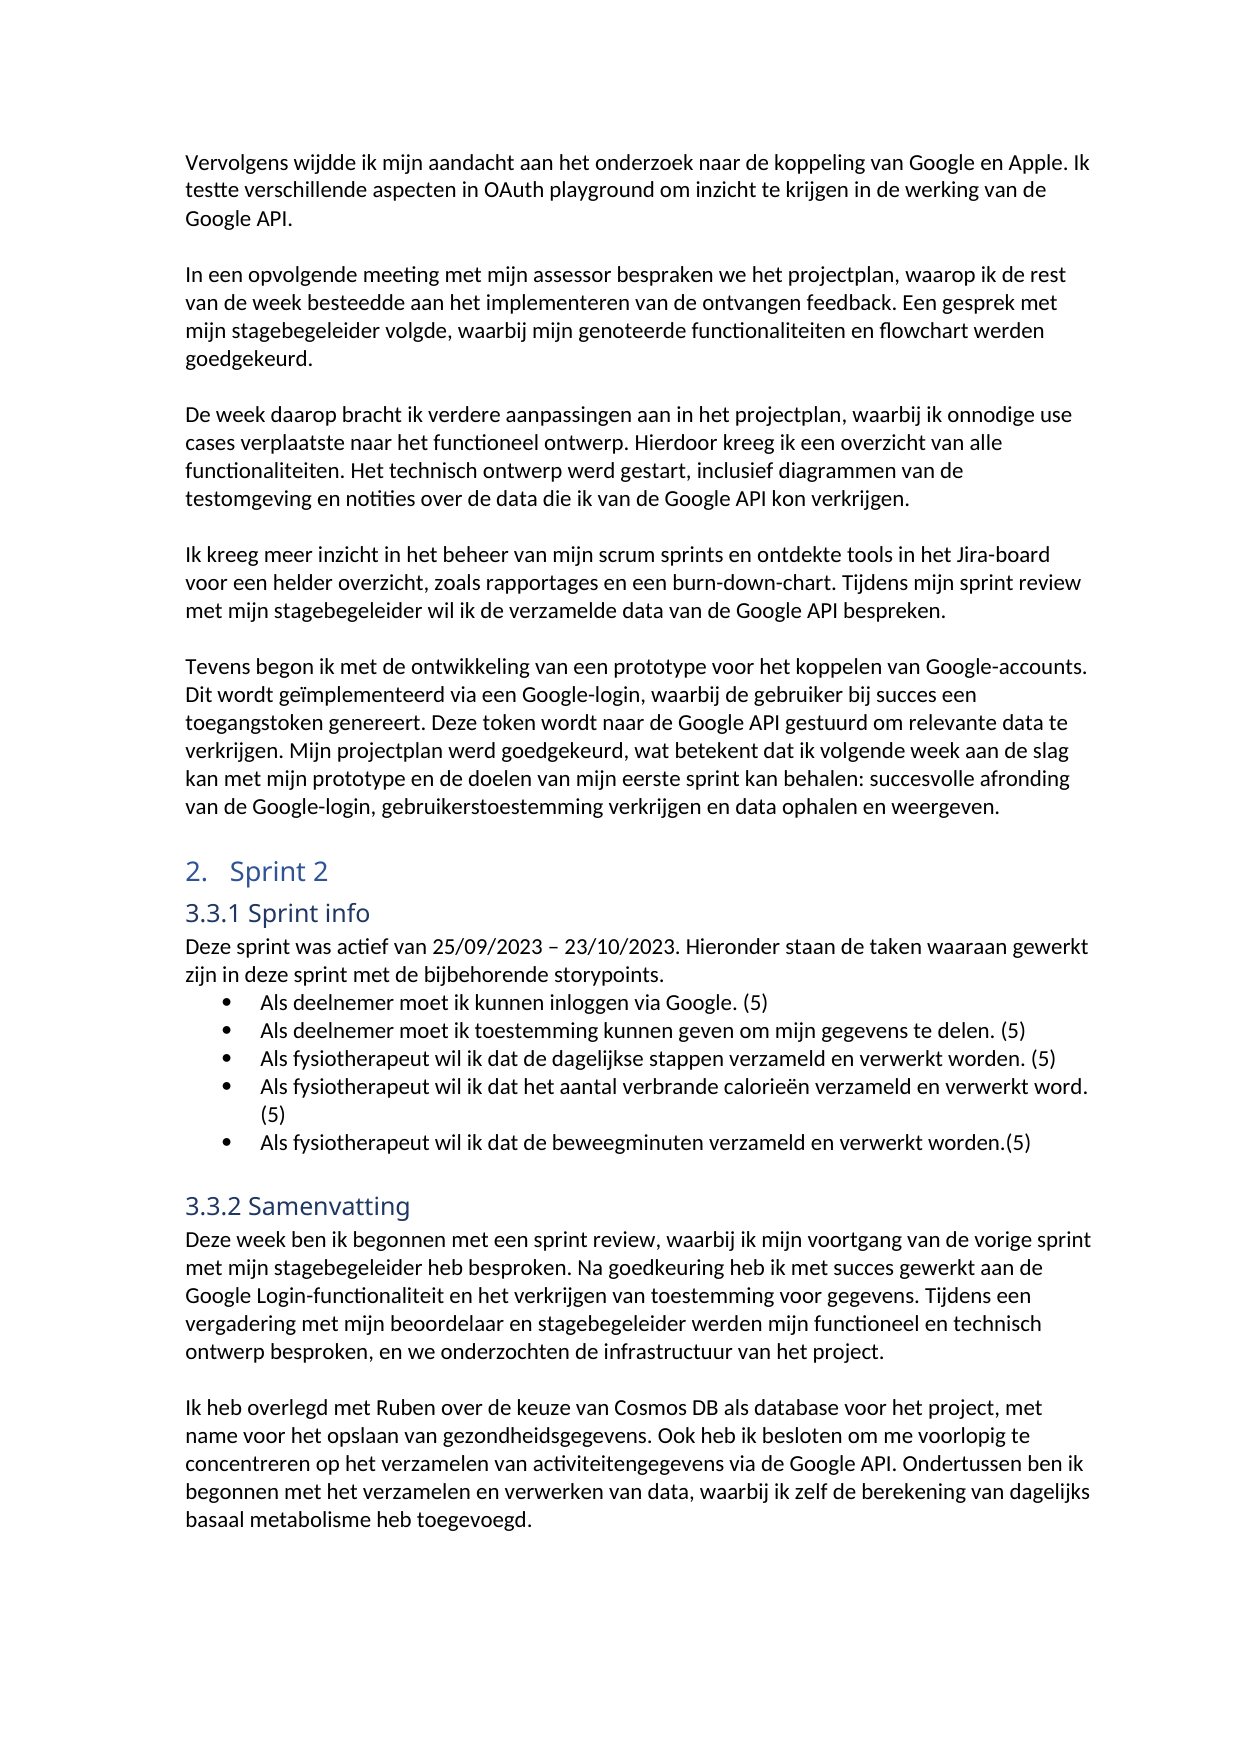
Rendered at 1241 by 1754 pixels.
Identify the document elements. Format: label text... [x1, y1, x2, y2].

list Als deelnemer moet ik kunnen inloggen via Google. (5) [223, 988, 1093, 1016]
text Ik heb overlegd met Ruben over de keuze van Cosmos DB als database voor het project, met name voor het opslaan van gezondheidsgegevens. Ook heb ik besloten om me voorlopig te concentreren op het verzamelen van activiteitengegevens via de Google API. Ondertussen ben ik begonnen met het verzamelen en verwerken van data, waarbij ik zelf de berekening van dagelijks basaal metabolisme heb toegevoegd. [185, 1393, 1093, 1533]
subtitle 3.3.1 Sprint info [185, 896, 1093, 930]
list Als fysiotherapeut wil ik dat het aantal verbrande calorieën verzameld en verwerkt word.(5) [223, 1072, 1093, 1128]
text Deze sprint was actief van 25/09/2023 – 23/10/2023. Hieronder staan de taken waaraan gewerkt zijn in deze sprint met de bijbehorende storypoints. [185, 932, 1093, 988]
list Als deelnemer moet ik toestemming kunnen geven om mijn gegevens te delen. (5) [223, 1016, 1093, 1044]
subtitle Sprint 2 [185, 852, 1093, 889]
text Tevens begon ik met de ontwikkeling van een prototype voor het koppelen van Google-accounts. Dit wordt geïmplementeerd via een Google-login, waarbij de gebruiker bij succes een toegangstoken genereert. Deze token wordt naar de Google API gestuurd om relevante data te verkrijgen. Mijn projectplan werd goedgekeurd, wat betekent dat ik volgende week aan de slag kan met mijn prototype en de doelen van mijn eerste sprint kan behalen: succesvolle afronding van de Google-login, gebruikerstoestemming verkrijgen en data ophalen en weergeven. [185, 652, 1093, 820]
text Vervolgens wijdde ik mijn aandacht aan het onderzoek naar de koppeling van Google en Apple. Ik testte verschillende aspecten in OAuth playground om inzicht te krijgen in de werking van de Google API. [185, 148, 1093, 232]
text Deze week ben ik begonnen met een sprint review, waarbij ik mijn voortgang van de vorige sprint met mijn stagebegeleider heb besproken. Na goedkeuring heb ik met succes gewerkt aan de Google Login-functionaliteit en het verkrijgen van toestemming voor gegevens. Tijdens een vergadering met mijn beoordelaar en stagebegeleider werden mijn functioneel en technisch ontwerp besproken, en we onderzochten de infrastructuur van het project. [185, 1225, 1093, 1365]
list Als fysiotherapeut wil ik dat de dagelijkse stappen verzameld en verwerkt worden. (5) [223, 1044, 1093, 1072]
text De week daarop bracht ik verdere aanpassingen aan in het projectplan, waarbij ik onnodige use cases verplaatste naar het functioneel ontwerp. Hierdoor kreeg ik een overzicht van alle functionaliteiten. Het technisch ontwerp werd gestart, inclusief diagrammen van de testomgeving en notities over de data die ik van de Google API kon verkrijgen. [185, 400, 1093, 512]
text In een opvolgende meeting met mijn assessor bespraken we het projectplan, waarop ik de rest van de week besteedde aan het implementeren van de ontvangen feedback. Een gesprek met mijn stagebegeleider volgde, waarbij mijn genoteerde functionaliteiten en flowchart werden goedgekeurd. [185, 260, 1093, 372]
text Ik kreeg meer inzicht in het beheer van mijn scrum sprints en ontdekte tools in het Jira-board voor een helder overzicht, zoals rapportages en een burn-down-chart. Tijdens mijn sprint review met mijn stagebegeleider wil ik de verzamelde data van de Google API bespreken. [185, 540, 1093, 624]
list Als fysiotherapeut wil ik dat de beweegminuten verzameld en verwerkt worden.(5) [223, 1128, 1093, 1156]
subtitle 3.3.2 Samenvatting [185, 1188, 1093, 1223]
